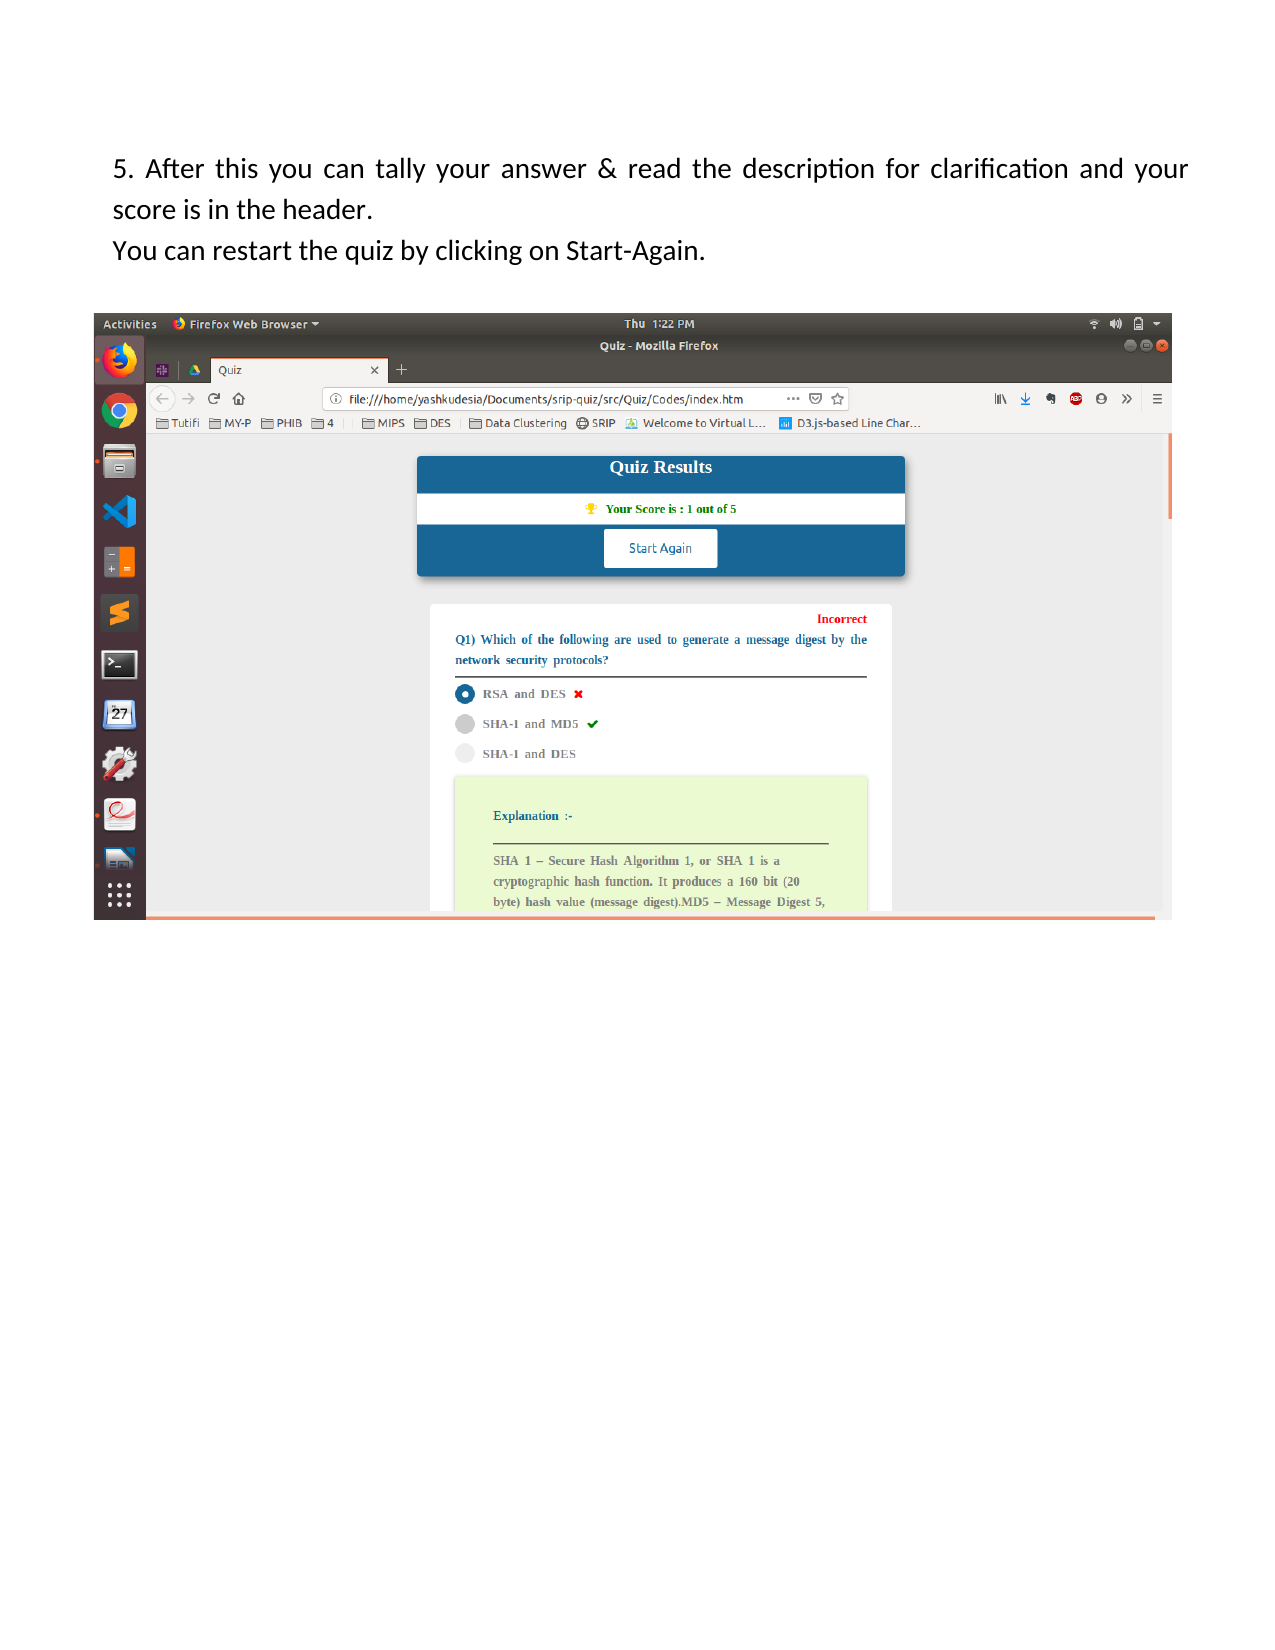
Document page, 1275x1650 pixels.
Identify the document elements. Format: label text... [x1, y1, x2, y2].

text You can restart the quiz by clicking on Start-Again. [112, 232, 1191, 267]
text 5. After this you can tally your answer & read the description for clarification and your score is in the header. [112, 150, 1191, 227]
picture [93, 313, 1172, 920]
